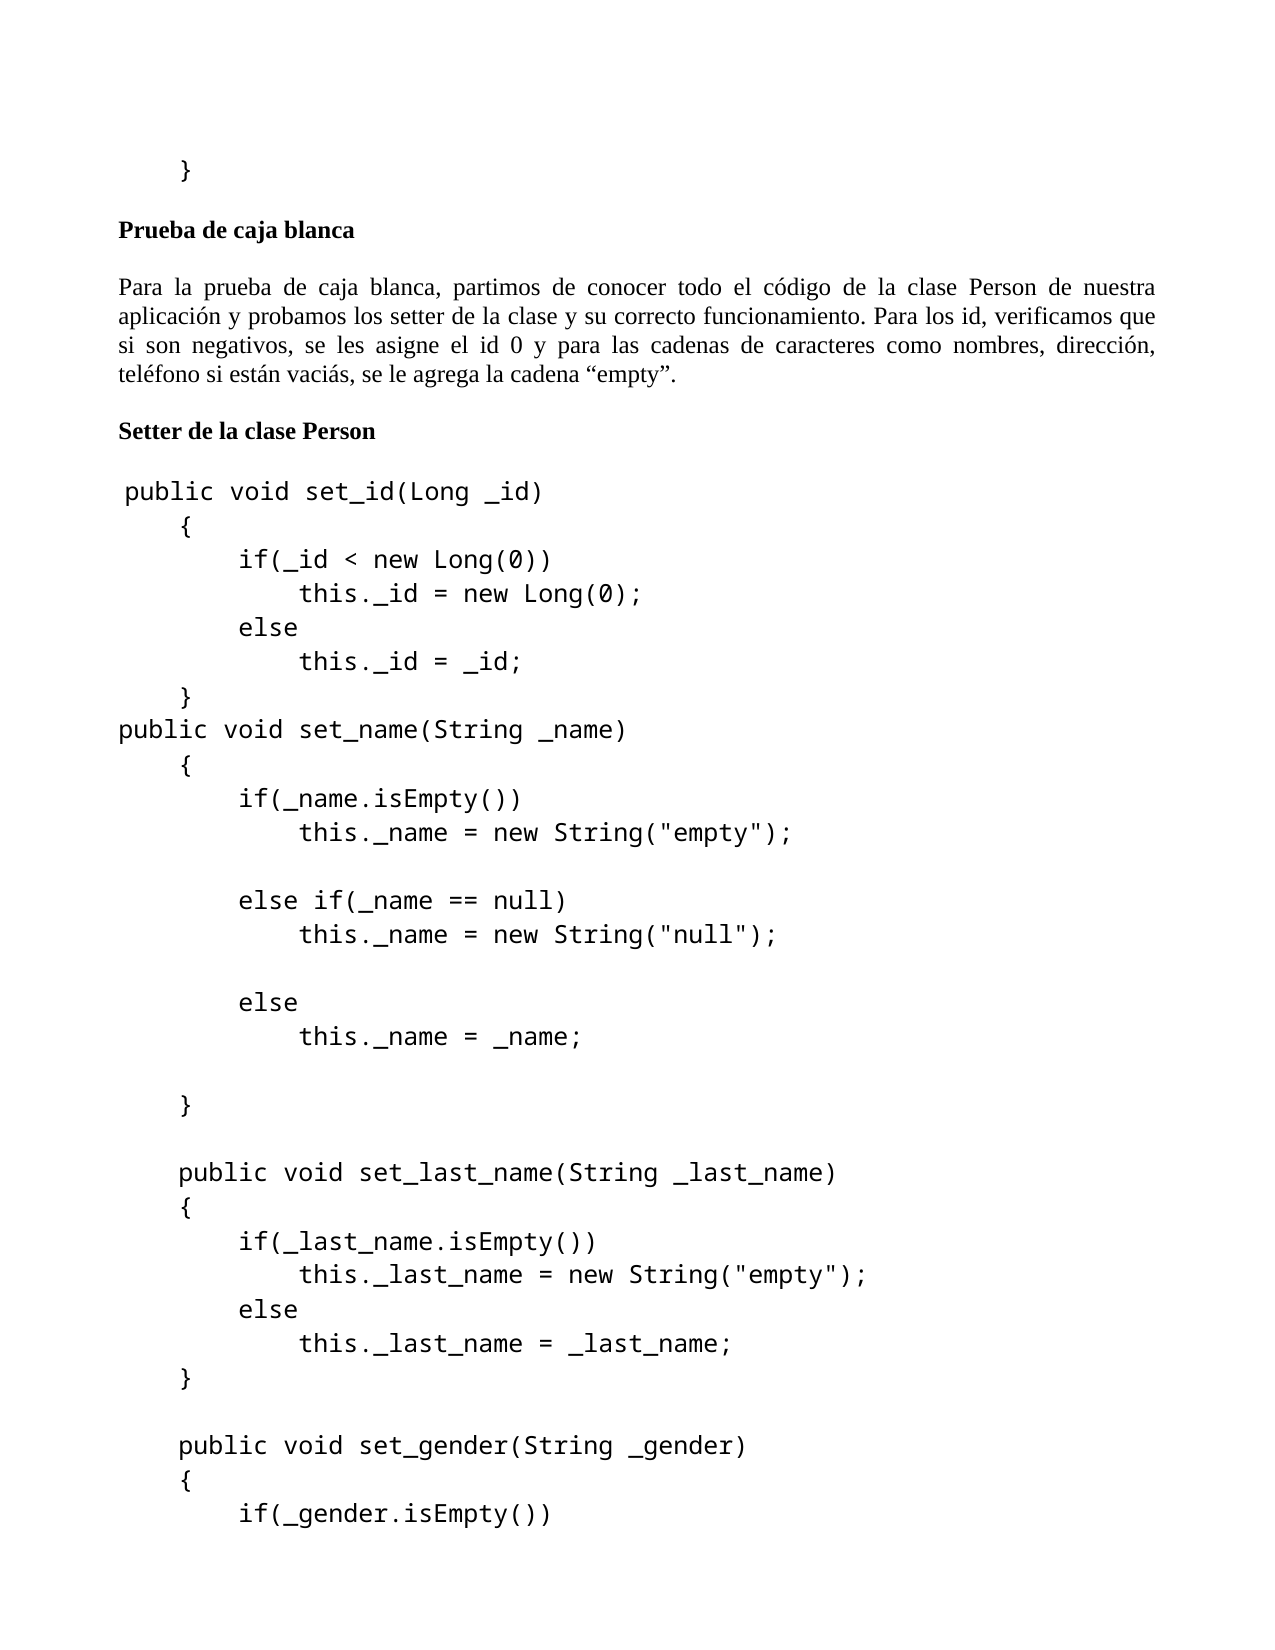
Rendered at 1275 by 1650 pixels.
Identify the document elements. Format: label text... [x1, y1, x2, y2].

text this._id = new Long(0); [118, 576, 1157, 610]
text { [118, 1189, 1157, 1223]
text this._name = _name; [118, 1019, 1157, 1053]
text this._id = _id; [118, 644, 1157, 678]
text if(_last_name.isEmpty()) [118, 1223, 1157, 1257]
text public void set_name(String _name) [118, 712, 1157, 746]
text this._last_name = new String("empty"); [118, 1257, 1157, 1291]
text { [118, 1462, 1157, 1496]
text else [118, 610, 1157, 644]
text else if(_name == null) [118, 882, 1157, 917]
text this._name = new String("empty"); [118, 814, 1157, 848]
text } [118, 152, 1157, 186]
text Prueba de caja blanca [118, 215, 1157, 244]
text else [118, 1291, 1157, 1325]
text } [118, 1087, 1157, 1121]
text else [118, 985, 1157, 1019]
text this._last_name = _last_name; [118, 1325, 1157, 1359]
text this._name = new String("null"); [118, 917, 1157, 951]
text } [118, 678, 1157, 712]
text public void set_id(Long _id) [118, 474, 1157, 508]
text if(_name.isEmpty()) [118, 780, 1157, 814]
text { [118, 746, 1157, 780]
text public void set_last_name(String _last_name) [118, 1155, 1157, 1189]
text Para la prueba de caja blanca, partimos de conocer todo el código de la clase Person de nuestra aplicación y probamos los setter de la clase y su correcto funcionamiento. Para los id, verificamos que si son negativos, se les asigne el id 0 y para las cadenas de caracteres como nombres, dirección, teléfono si están vaciás, se le agrega la cadena “empty”. [118, 272, 1157, 387]
text { [118, 508, 1157, 542]
text if(_gender.isEmpty()) [118, 1496, 1157, 1530]
text } [118, 1359, 1157, 1393]
text public void set_gender(String _gender) [118, 1427, 1157, 1462]
text Setter de la clase Person [118, 416, 1157, 445]
text if(_id < new Long(0)) [118, 542, 1157, 576]
